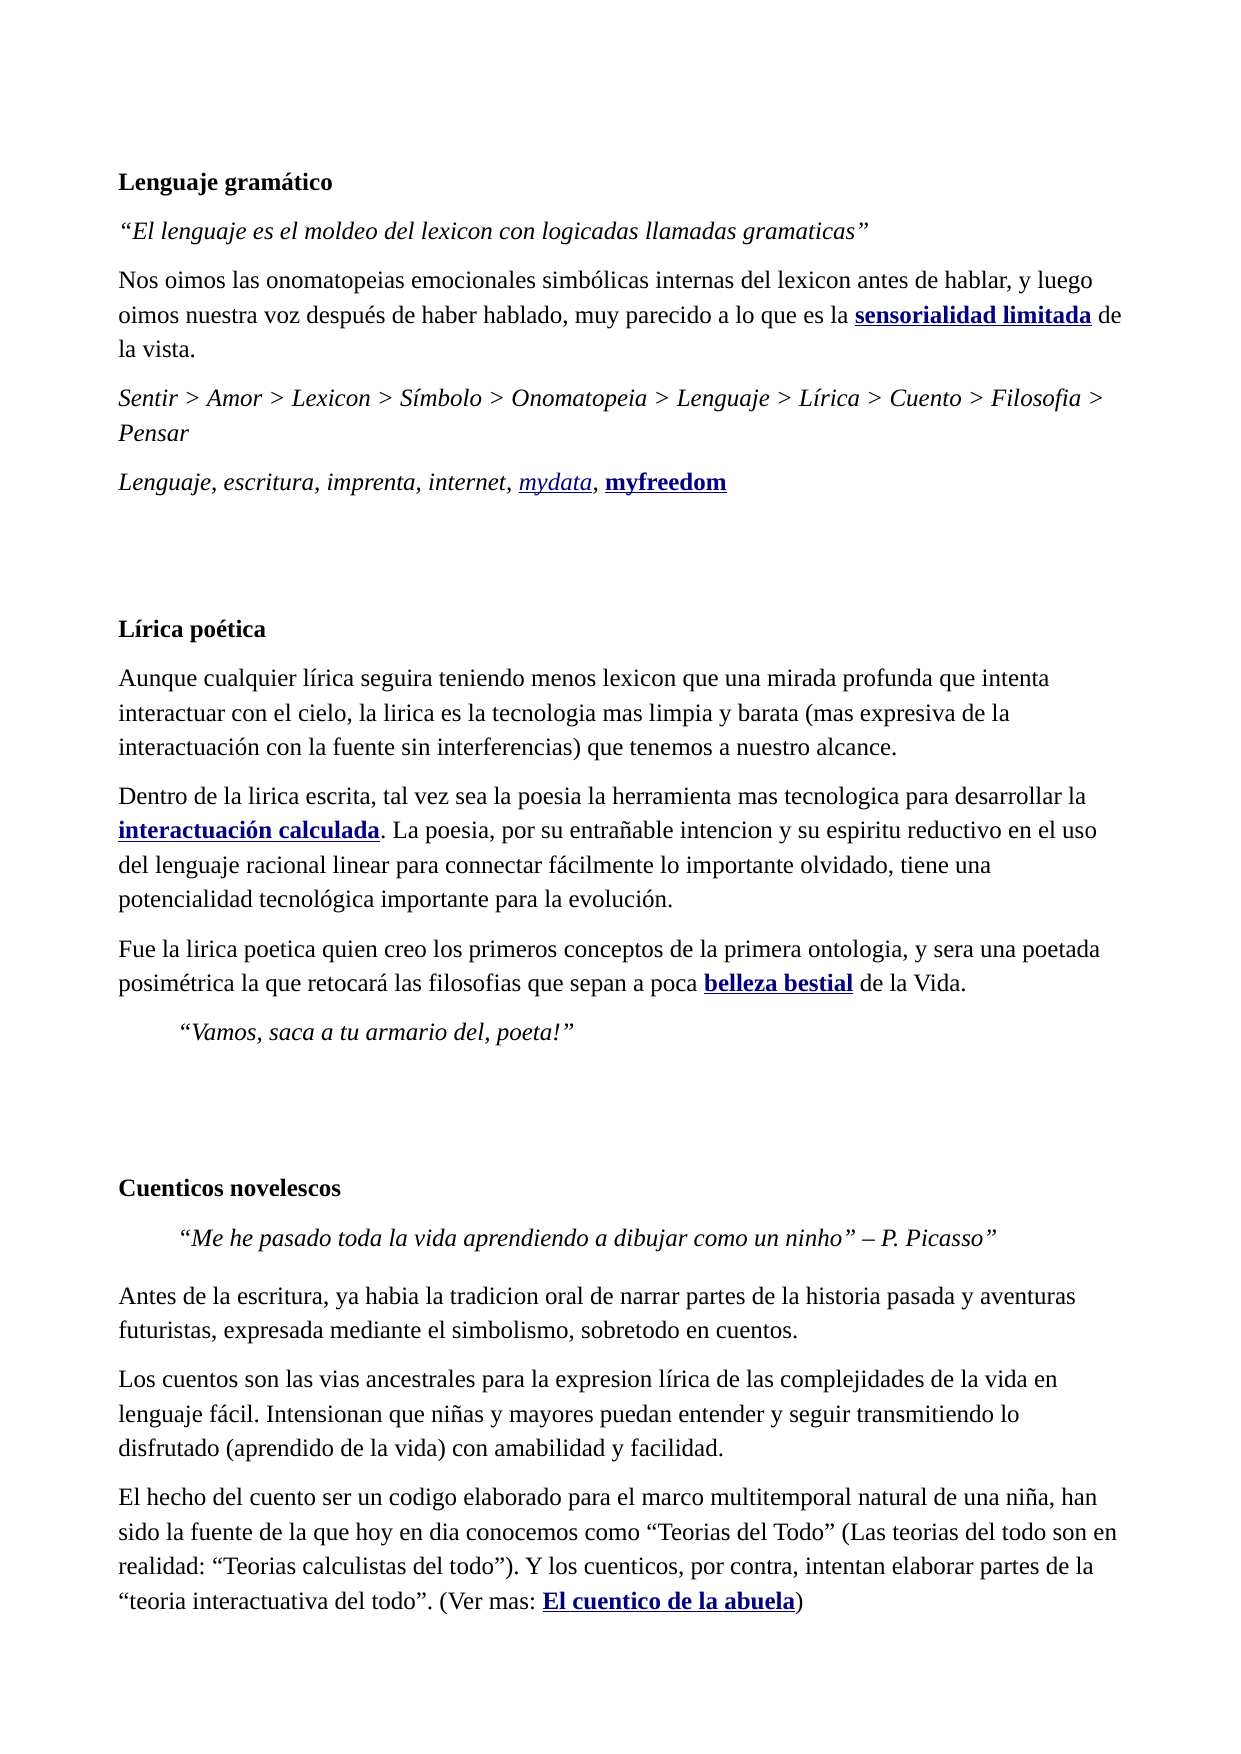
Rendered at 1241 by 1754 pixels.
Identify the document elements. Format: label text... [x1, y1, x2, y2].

text Dentro de la lirica escrita, tal vez sea la poesia la herramienta mas tecnologica para desarrollar la interactuación calculada. La poesia, por su entrañable intencion y su espiritu reductivo en el uso del lenguaje racional linear para connectar fácilmente lo importante olvidado, tiene una potencialidad tecnológica importante para la evolución. [118, 781, 1122, 913]
text Lenguaje gramático [118, 167, 1122, 196]
text Aunque cualquier lírica seguira teniendo menos lexicon que una mirada profunda que intenta interactuar con el cielo, la lirica es la tecnologia mas limpia y barata (mas expresiva de la interactuación con la fuente sin interferencias) que tenemos a nuestro alcance. [118, 663, 1122, 761]
text Sentir > Amor > Lexicon > Símbolo > Onomatopeia > Lenguaje > Lírica > Cuento > Filosofia > Pensar [118, 383, 1122, 447]
text Lenguaje, escritura, imprenta, internet, mydata, myfreedom [118, 467, 1122, 496]
text “Me he pasado toda la vida aprendiendo a dibujar como un ninho” – P. Picasso” [177, 1223, 1063, 1251]
text Cuenticos novelescos [118, 1173, 1122, 1202]
text “Vamos, saca a tu armario del, poeta!” [177, 1017, 1063, 1046]
text Fue la lirica poetica quien creo los primeros conceptos de la primera ontologia, y sera una poetada posimétrica la que retocará las filosofias que sepan a poca belleza bestial de la Vida. [118, 934, 1122, 997]
text El hecho del cuento ser un codigo elaborado para el marco multitemporal natural de una niña, han sido la fuente de la que hoy en dia conocemos como “Teorias del Todo” (Las teorias del todo son en realidad: “Teorias calculistas del todo”). Y los cuenticos, por contra, intentan elaborar partes de la “teoria interactuativa del todo”. (Ver mas: El cuentico de la abuela) [118, 1482, 1122, 1614]
text Lírica poética [118, 614, 1122, 643]
text Nos oimos las onomatopeias emocionales simbólicas internas del lexicon antes de hablar, y luego oimos nuestra voz después de haber hablado, muy parecido a lo que es la sensorialidad limitada de la vista. [118, 265, 1122, 363]
text Los cuentos son las vias ancestrales para la expresion lírica de las complejidades de la vida en lenguaje fácil. Intensionan que niñas y mayores puedan entender y seguir transmitiendo lo disfrutado (aprendido de la vida) con amabilidad y facilidad. [118, 1364, 1122, 1462]
text Antes de la escritura, ya habia la tradicion oral de narrar partes de la historia pasada y aventuras futuristas, expresada mediante el simbolismo, sobretodo en cuentos. [118, 1281, 1122, 1344]
text “El lenguaje es el moldeo del lexicon con logicadas llamadas gramaticas” [118, 216, 1122, 245]
